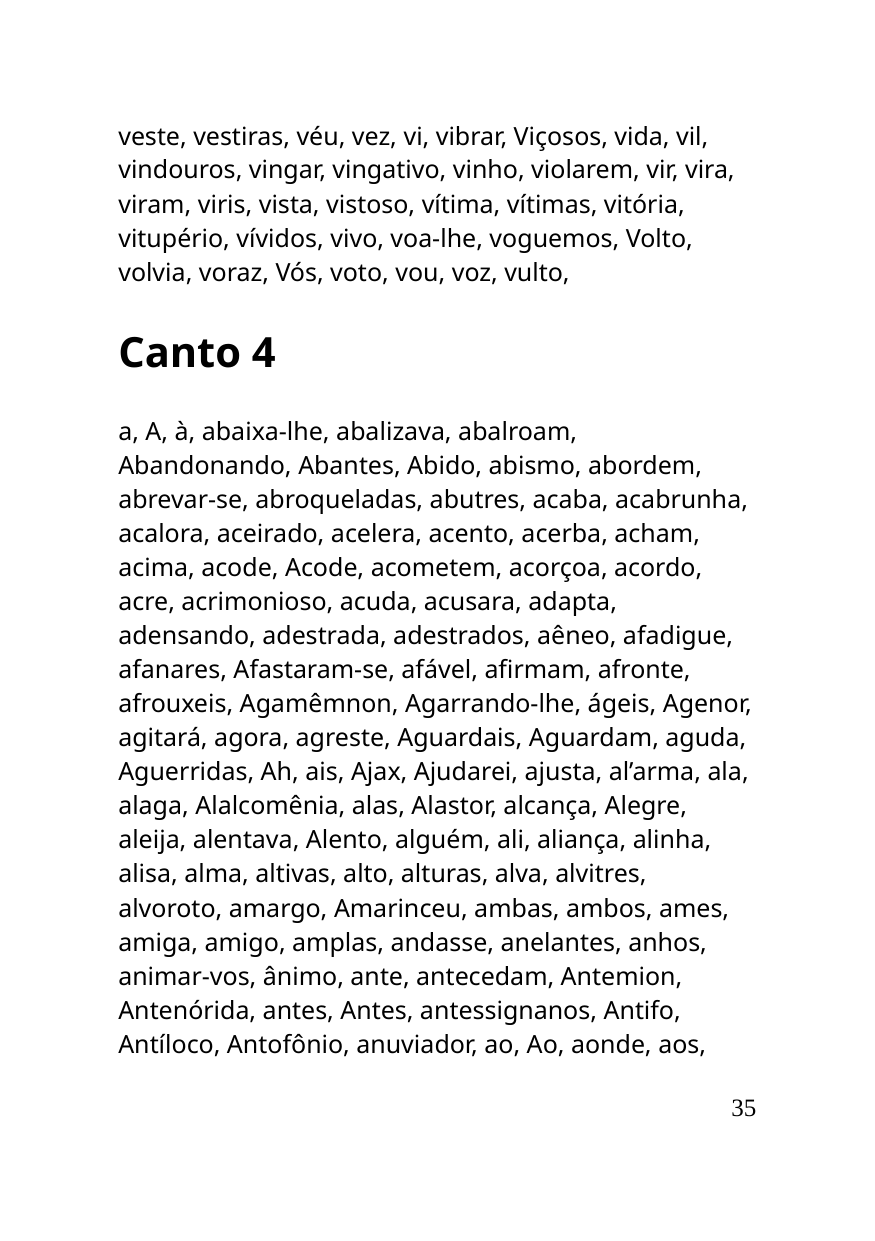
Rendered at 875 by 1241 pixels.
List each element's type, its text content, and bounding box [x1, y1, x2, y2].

text a, A, à, abaixa-lhe, abalizava, abalroam, Abandonando, Abantes, Abido, abismo, abordem, abrevar-se, abroqueladas, abutres, acaba, acabrunha, acalora, aceirado, acelera, acento, acerba, acham, acima, acode, Acode, acometem, acorçoa, acordo, acre, acrimonioso, acuda, acusara, adapta, adensando, adestrada, adestrados, aêneo, afadigue, afanares, Afastaram-se, afável, afirmam, afronte, afrouxeis, Agamêmnon, Agarrando-lhe, ágeis, Agenor, agitará, agora, agreste, Aguardais, Aguardam, aguda, Aguerridas, Ah, ais, Ajax, Ajudarei, ajusta, al’arma, ala, alaga, Alalcomênia, alas, Alastor, alcança, Alegre, aleija, alentava, Alento, alguém, ali, aliança, alinha, alisa, alma, altivas, alto, alturas, alva, alvitres, alvoroto, amargo, Amarinceu, ambas, ambos, ames, amiga, amigo, amplas, andasse, anelantes, anhos, animar-vos, ânimo, ante, antecedam, Antemion, Antenórida, antes, Antes, antessignanos, Antifo, Antíloco, Antofônio, anuviador, ao, Ao, aonde, aos, [118, 413, 756, 1061]
text Canto 4 [118, 322, 756, 379]
text veste, vestiras, véu, vez, vi, vibrar, Viçosos, vida, vil, vindouros, vingar, vingativo, vinho, violarem, vir, vira, viram, viris, vista, vistoso, vítima, vítimas, vitória, vitupério, vívidos, vivo, voa-lhe, voguemos, Volto, volvia, voraz, Vós, voto, vou, voz, vulto, [118, 118, 756, 288]
